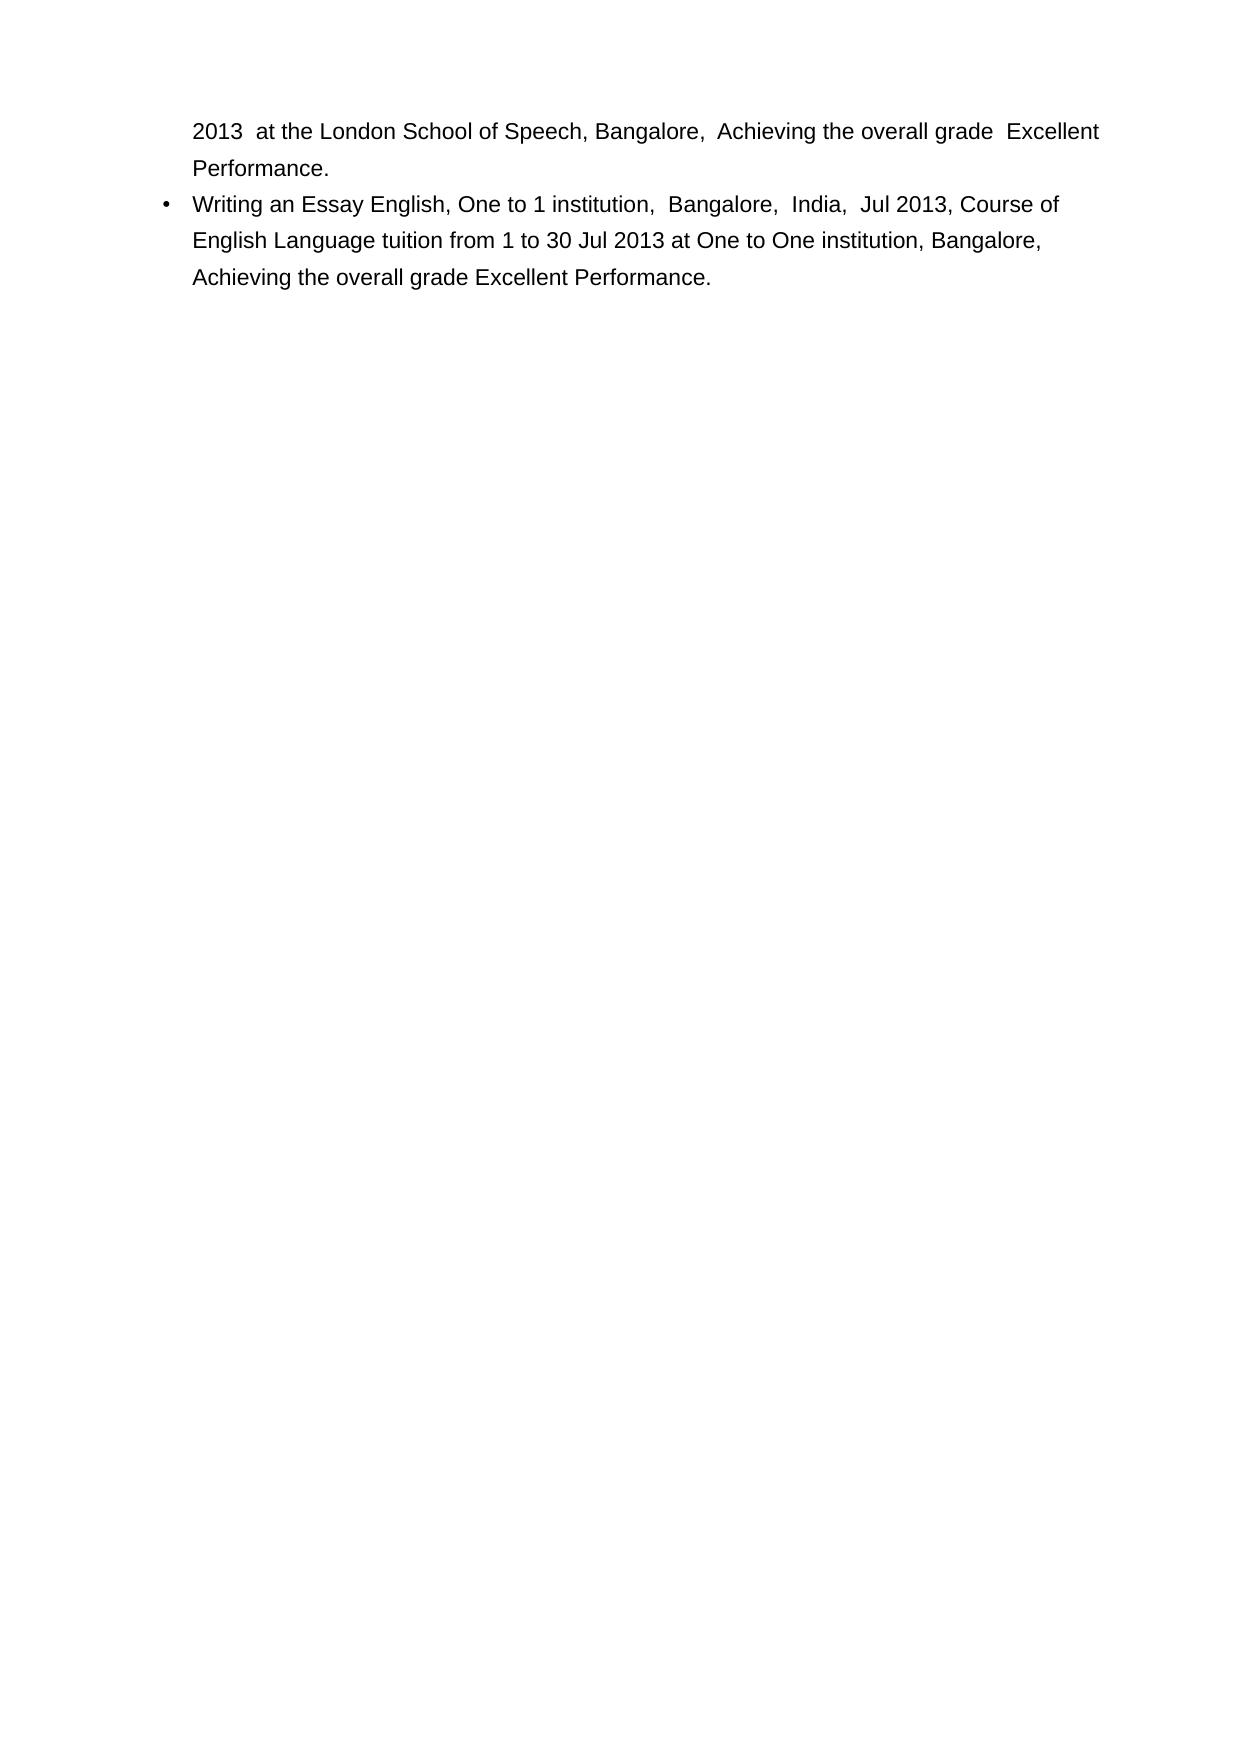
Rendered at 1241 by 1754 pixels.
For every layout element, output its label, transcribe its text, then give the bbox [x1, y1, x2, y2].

list Writing an Essay English, One to 1 institution, Bangalore, India, Jul 2013, Course of English Language tuition from 1 to 30 Jul 2013 at One to One institution, Bangalore, Achieving the overall grade Excellent Performance. [162, 191, 1122, 290]
list 2013 at the London School of Speech, Bangalore, Achieving the overall grade Excellent Performance. [162, 118, 1122, 181]
